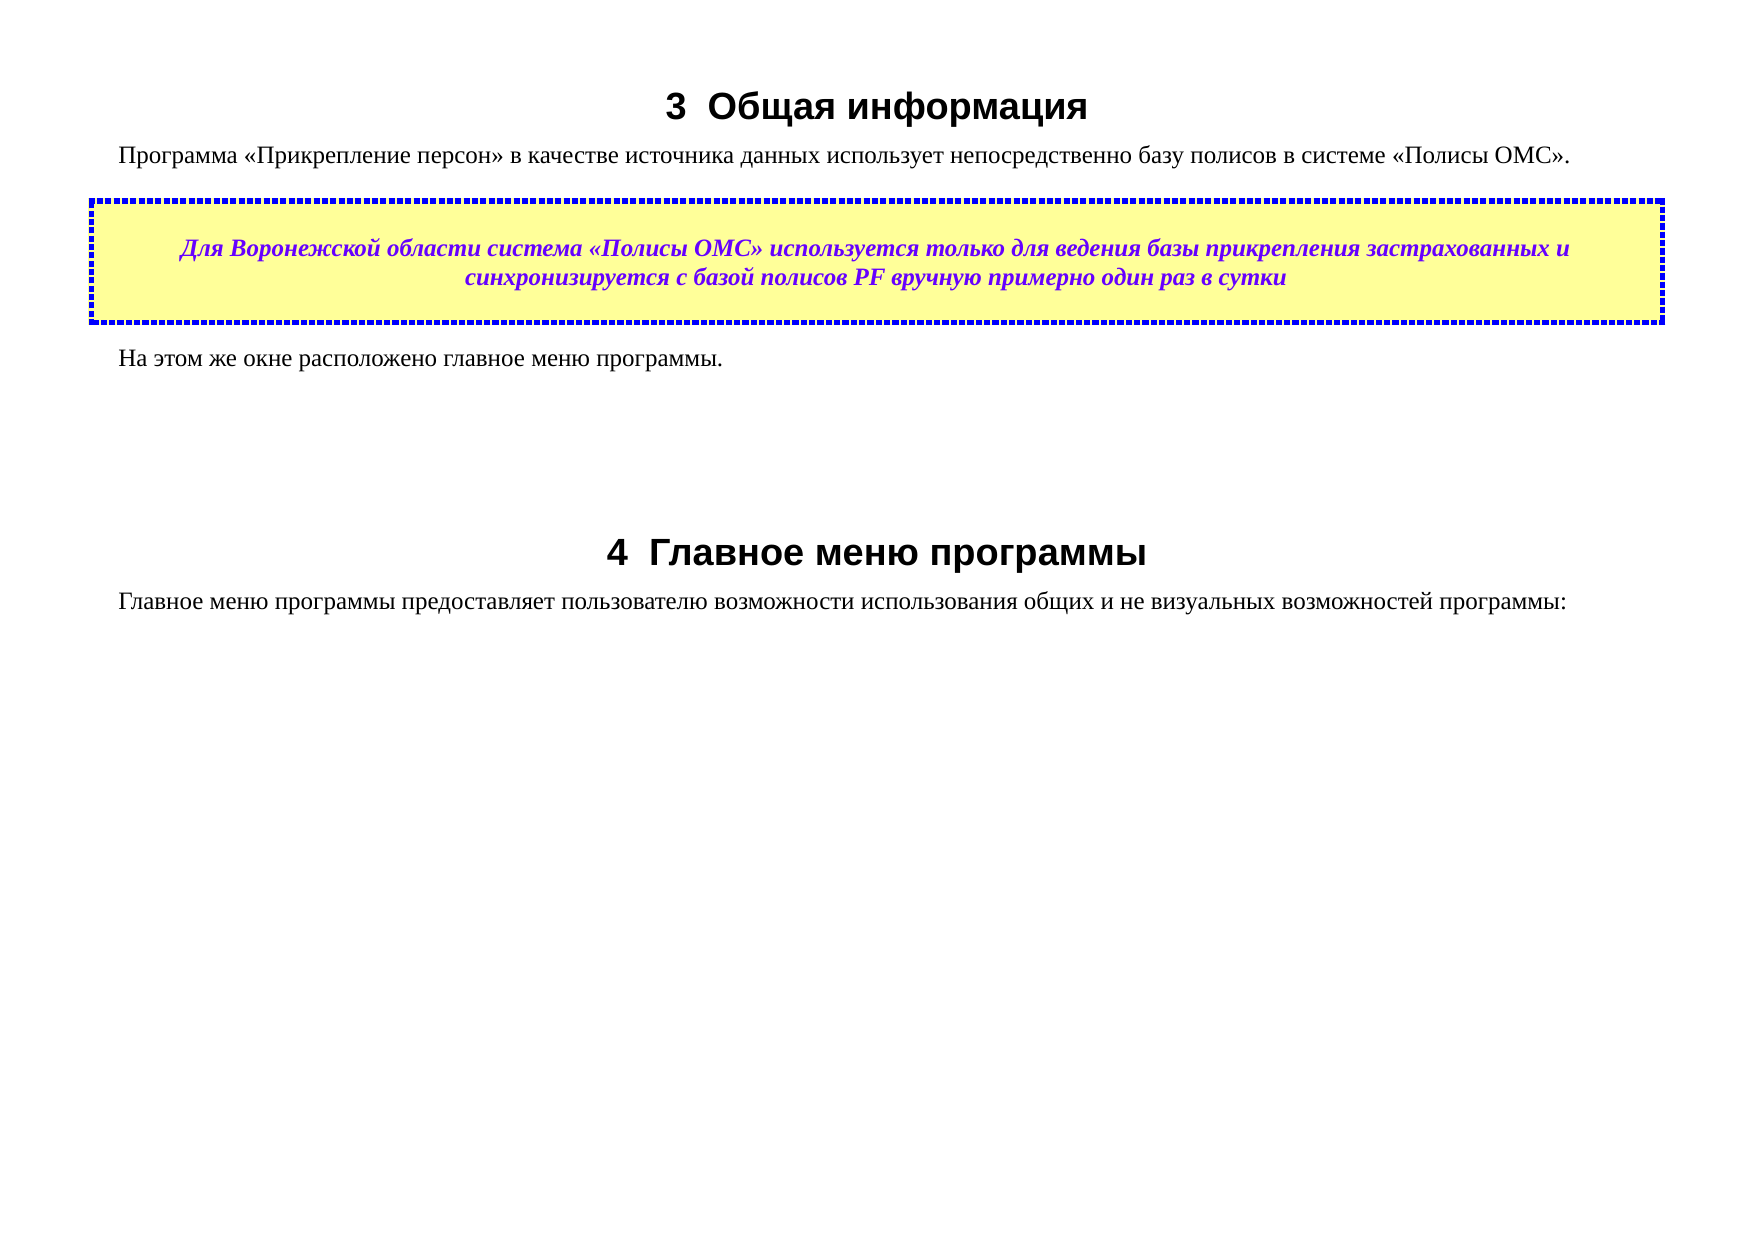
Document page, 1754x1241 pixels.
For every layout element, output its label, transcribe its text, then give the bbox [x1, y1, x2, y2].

text На этом же окне расположено главное меню программы. [59, 343, 1695, 372]
text Для Воронежской области система «Полисы ОМС» используется только для ведения базы прикрепления застрахованных и синхронизируется с базой полисов PF вручную примерно один раз в сутки [88, 198, 1665, 325]
subtitle Общая информация [236, 84, 1518, 128]
text Программа «Прикрепление персон» в качестве источника данных использует непосредственно базу полисов в системе «Полисы ОМС». [59, 140, 1695, 169]
subtitle Главное меню программы [236, 529, 1518, 573]
text Главное меню программы предоставляет пользователю возможности использования общих и не визуальных возможностей программы: [59, 586, 1695, 614]
